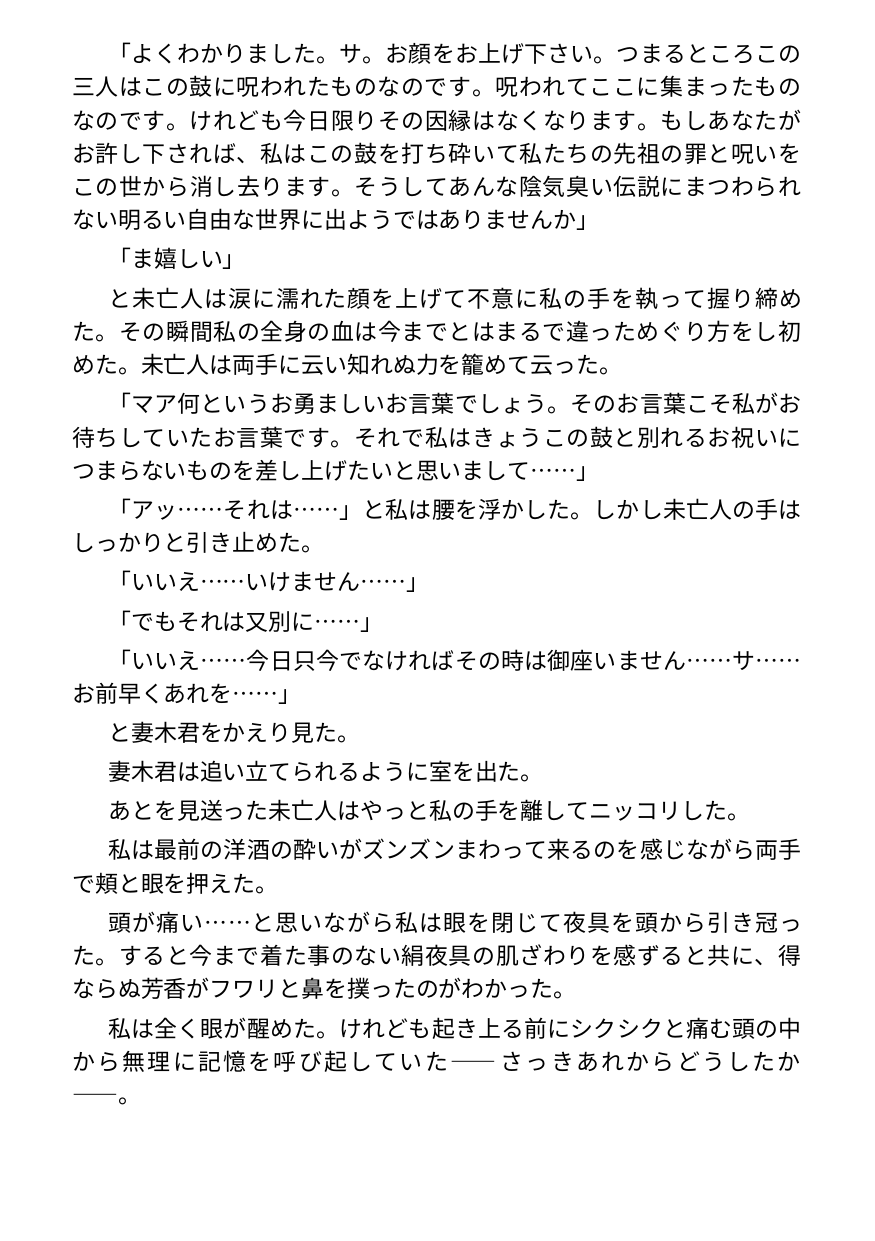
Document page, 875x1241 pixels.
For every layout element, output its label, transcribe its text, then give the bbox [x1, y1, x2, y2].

text 「でもそれは又別に……」 [72, 603, 802, 637]
text 妻木君は追い立てられるように室を出た。 [72, 754, 802, 787]
text あとを見送った未亡人はやっと私の手を離してニッコリした。 [72, 793, 802, 826]
text 頭が痛い……と思いながら私は眼を閉じて夜具を頭から引き冠った。すると今まで着た事のない絹夜具の肌ざわりを感ずると共に、得ならぬ芳香がフワリと鼻を撲ったのがわかった。 [72, 905, 802, 1004]
text 「よくわかりました。サ。お顔をお上げ下さい。つまるところこの三人はこの鼓に呪われたものなのです。呪われてここに集まったものなのです。けれども今日限りその因縁はなくなります。もしあなたがお許し下されば、私はこの鼓を打ち砕いて私たちの先祖の罪と呪いをこの世から消し去ります。そうしてあんな陰気臭い伝説にまつわられない明るい自由な世界に出ようではありませんか」 [72, 36, 802, 235]
text 「マア何というお勇ましいお言葉でしょう。そのお言葉こそ私がお待ちしていたお言葉です。それで私はきょうこの鼓と別れるお祝いにつまらないものを差し上げたいと思いまして……」 [72, 386, 802, 486]
text 「アッ……それは……」と私は腰を浮かした。しかし未亡人の手はしっかりと引き止めた。 [72, 492, 802, 558]
text 「ま嬉しい」 [72, 241, 802, 274]
text 「いいえ……今日只今でなければその時は御座いません……サ……お前早くあれを……」 [72, 642, 802, 709]
text と妻木君をかえり見た。 [72, 715, 802, 748]
text 私は最前の洋酒の酔いがズンズンまわって来るのを感じながら両手で頬と眼を押えた。 [72, 832, 802, 899]
text 私は全く眼が醒めた。けれども起き上る前にシクシクと痛む頭の中から無理に記憶を呼び起していた――さっきあれからどうしたか――。 [72, 1010, 802, 1110]
text 「いいえ……いけません……」 [72, 564, 802, 597]
text と未亡人は涙に濡れた顔を上げて不意に私の手を執って握り締めた。その瞬間私の全身の血は今までとはまるで違っためぐり方をし初めた。未亡人は両手に云い知れぬ力を籠めて云った。 [72, 281, 802, 380]
